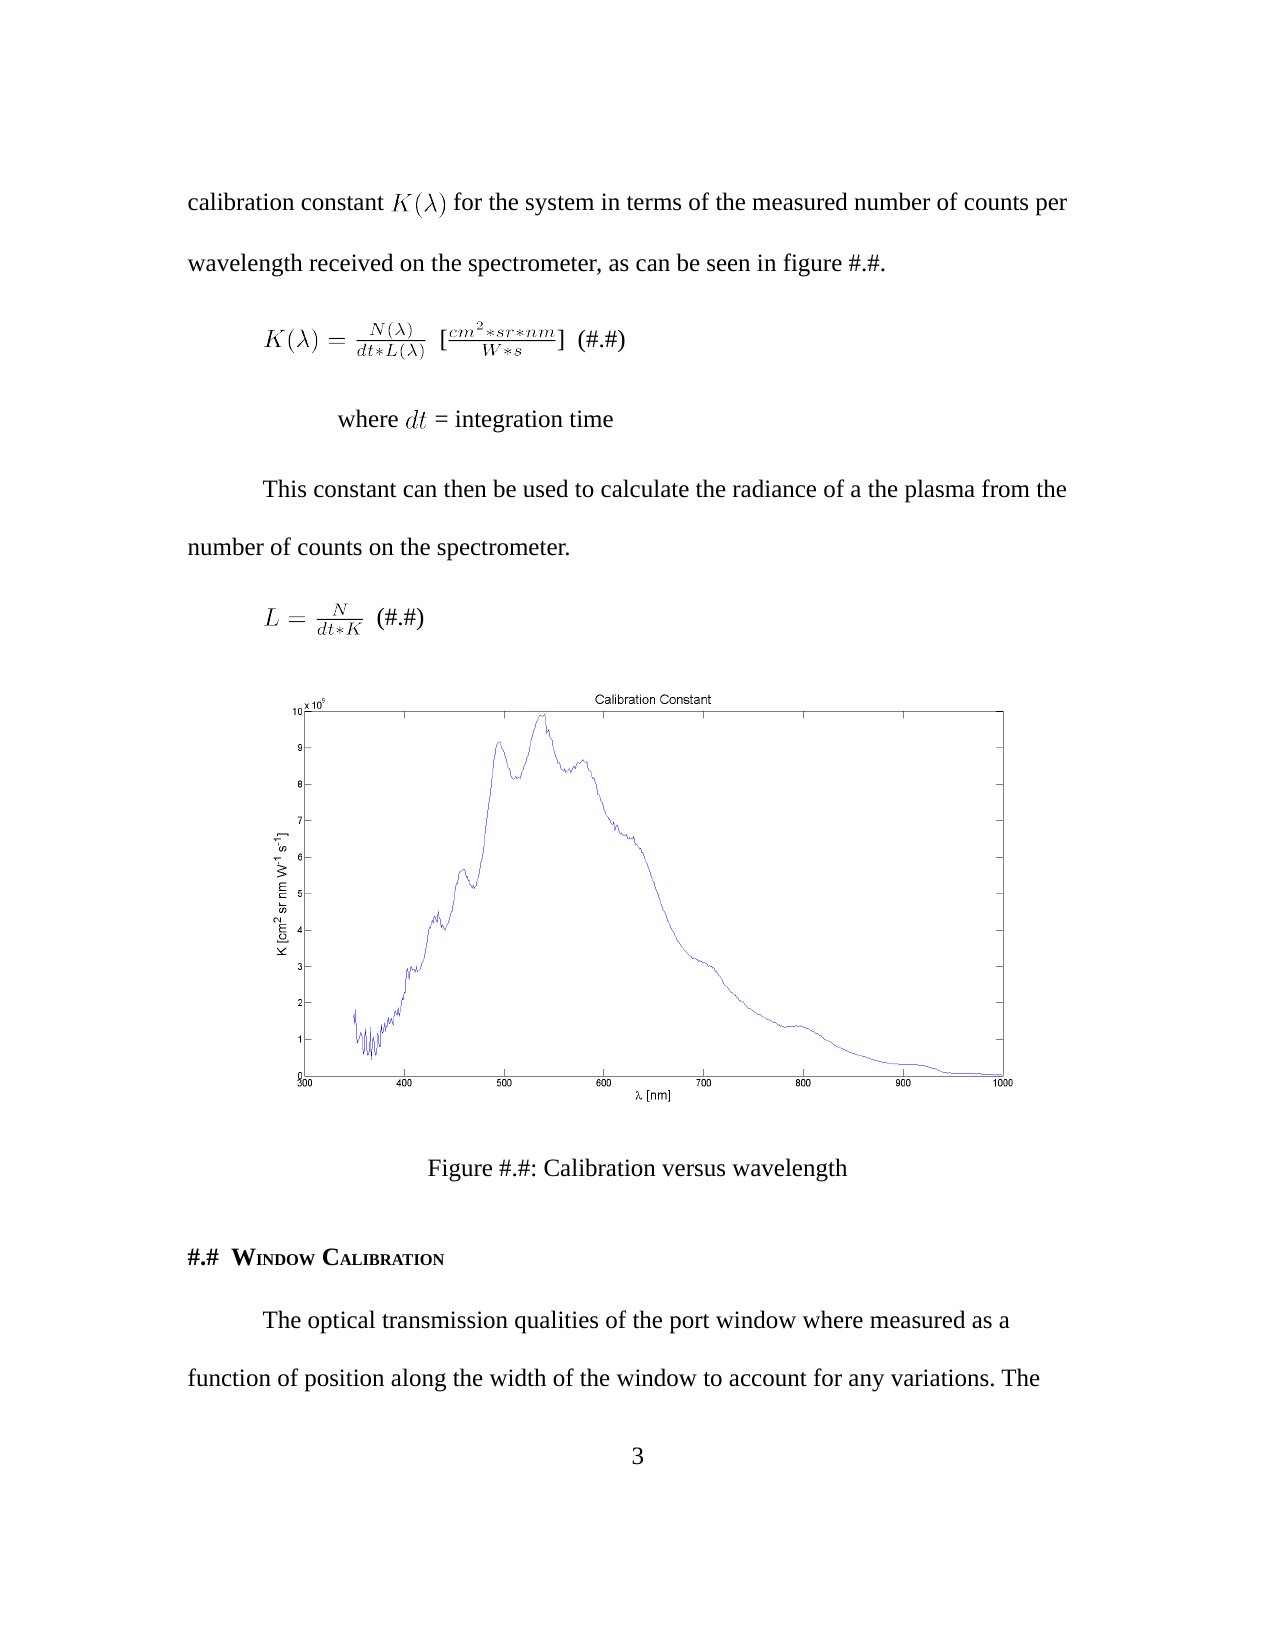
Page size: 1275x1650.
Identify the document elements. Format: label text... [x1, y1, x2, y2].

picture [262, 601, 364, 637]
picture [390, 189, 447, 220]
text This constant can then be used to calculate the radiance of a the plasma from the number of counts on the spectrometer. [187, 474, 1087, 561]
text [187, 602, 262, 637]
picture [262, 320, 427, 363]
text calibration constant for the system in terms of the measured number of counts per wavelength received on the spectrometer, as can be seen in figure #.#. [187, 187, 1087, 277]
picture [447, 318, 557, 358]
picture [404, 408, 429, 432]
subtitle #.# Window Calibration [187, 1242, 1087, 1271]
text where = integration time [187, 404, 1087, 433]
text The optical transmission qualities of the port window where measured as a function of position along the width of the window to account for any variations. The [187, 1306, 1087, 1392]
picture [187, 678, 1088, 1125]
text (#.#) [364, 602, 1087, 637]
subtitle Figure #.#: Calibration versus wavelength [187, 1125, 1087, 1182]
text [] (#.#) [187, 318, 1087, 363]
